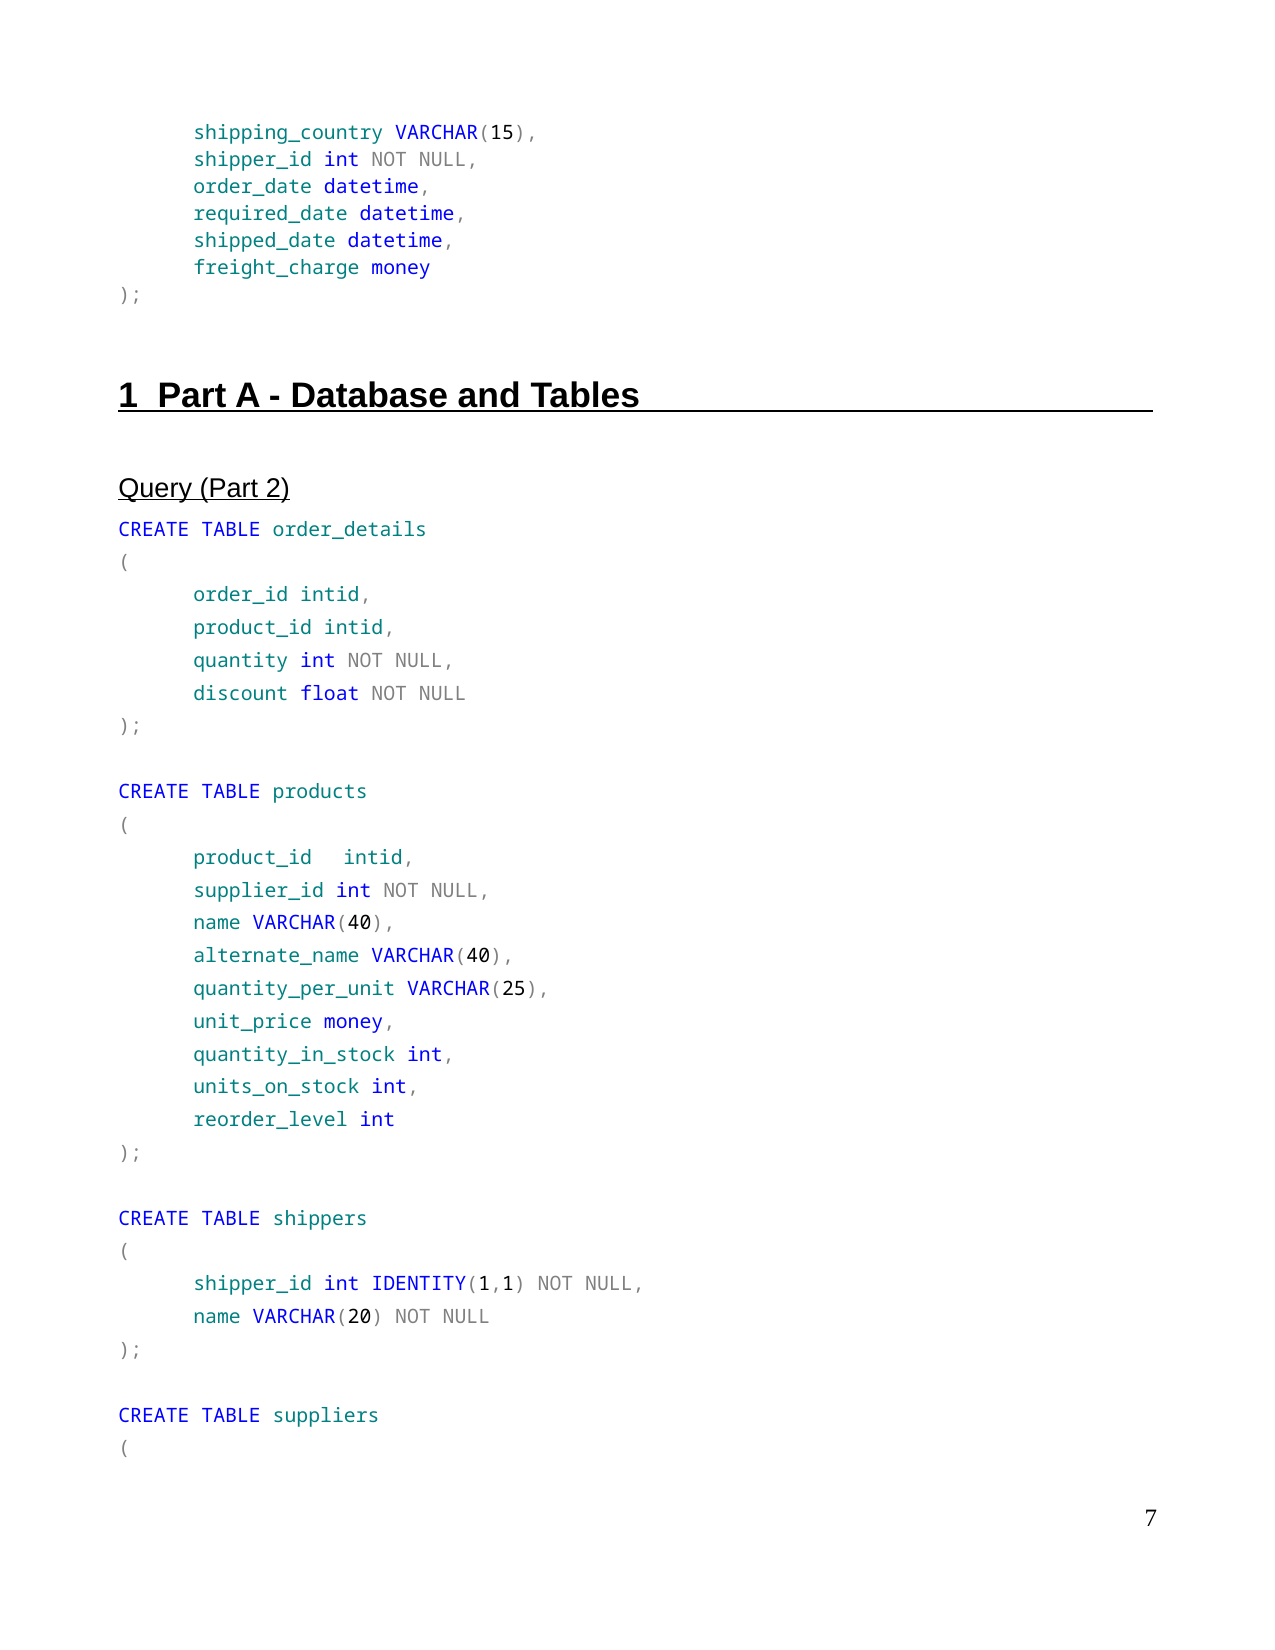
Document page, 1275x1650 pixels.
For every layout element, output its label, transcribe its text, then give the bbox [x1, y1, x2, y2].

text shipper_id int NOT NULL, [118, 145, 1157, 172]
text quantity int NOT NULL, [118, 646, 1157, 673]
text ); [118, 712, 1157, 739]
text ); [118, 1335, 1157, 1362]
text supplier_id int NOT NULL, [118, 876, 1157, 903]
text ); [118, 1138, 1157, 1165]
text name VARCHAR(20) NOT NULL [118, 1302, 1157, 1329]
text CREATE TABLE order_details [118, 515, 1157, 542]
text Query (Part 2) [118, 472, 1157, 503]
text quantity_per_unit VARCHAR(25), [118, 974, 1157, 1001]
text 1 Part A - Database and Tables [118, 375, 1157, 415]
text shipping_country VARCHAR(15), [118, 118, 1157, 145]
text alternate_name VARCHAR(40), [118, 941, 1157, 968]
text freight_charge money [118, 253, 1157, 280]
text product_id intid, [118, 613, 1157, 640]
text order_id intid, [118, 581, 1157, 607]
text CREATE TABLE suppliers [118, 1401, 1157, 1428]
text product_id intid, [118, 843, 1157, 870]
text ( [118, 810, 1157, 837]
text shipped_date datetime, [118, 226, 1157, 253]
text units_on_stock int, [118, 1073, 1157, 1100]
text order_date datetime, [118, 172, 1157, 199]
text shipper_id int IDENTITY(1,1) NOT NULL, [118, 1269, 1157, 1297]
text name VARCHAR(40), [118, 909, 1157, 936]
text quantity_in_stock int, [118, 1040, 1157, 1067]
text ( [118, 1237, 1157, 1264]
text CREATE TABLE products [118, 777, 1157, 804]
text CREATE TABLE shippers [118, 1204, 1157, 1231]
text ); [118, 280, 1157, 307]
text discount float NOT NULL [118, 679, 1157, 706]
text reorder_level int [118, 1106, 1157, 1132]
text ( [118, 1434, 1157, 1461]
text required_date datetime, [118, 199, 1157, 226]
text unit_price money, [118, 1007, 1157, 1034]
text ( [118, 548, 1157, 575]
